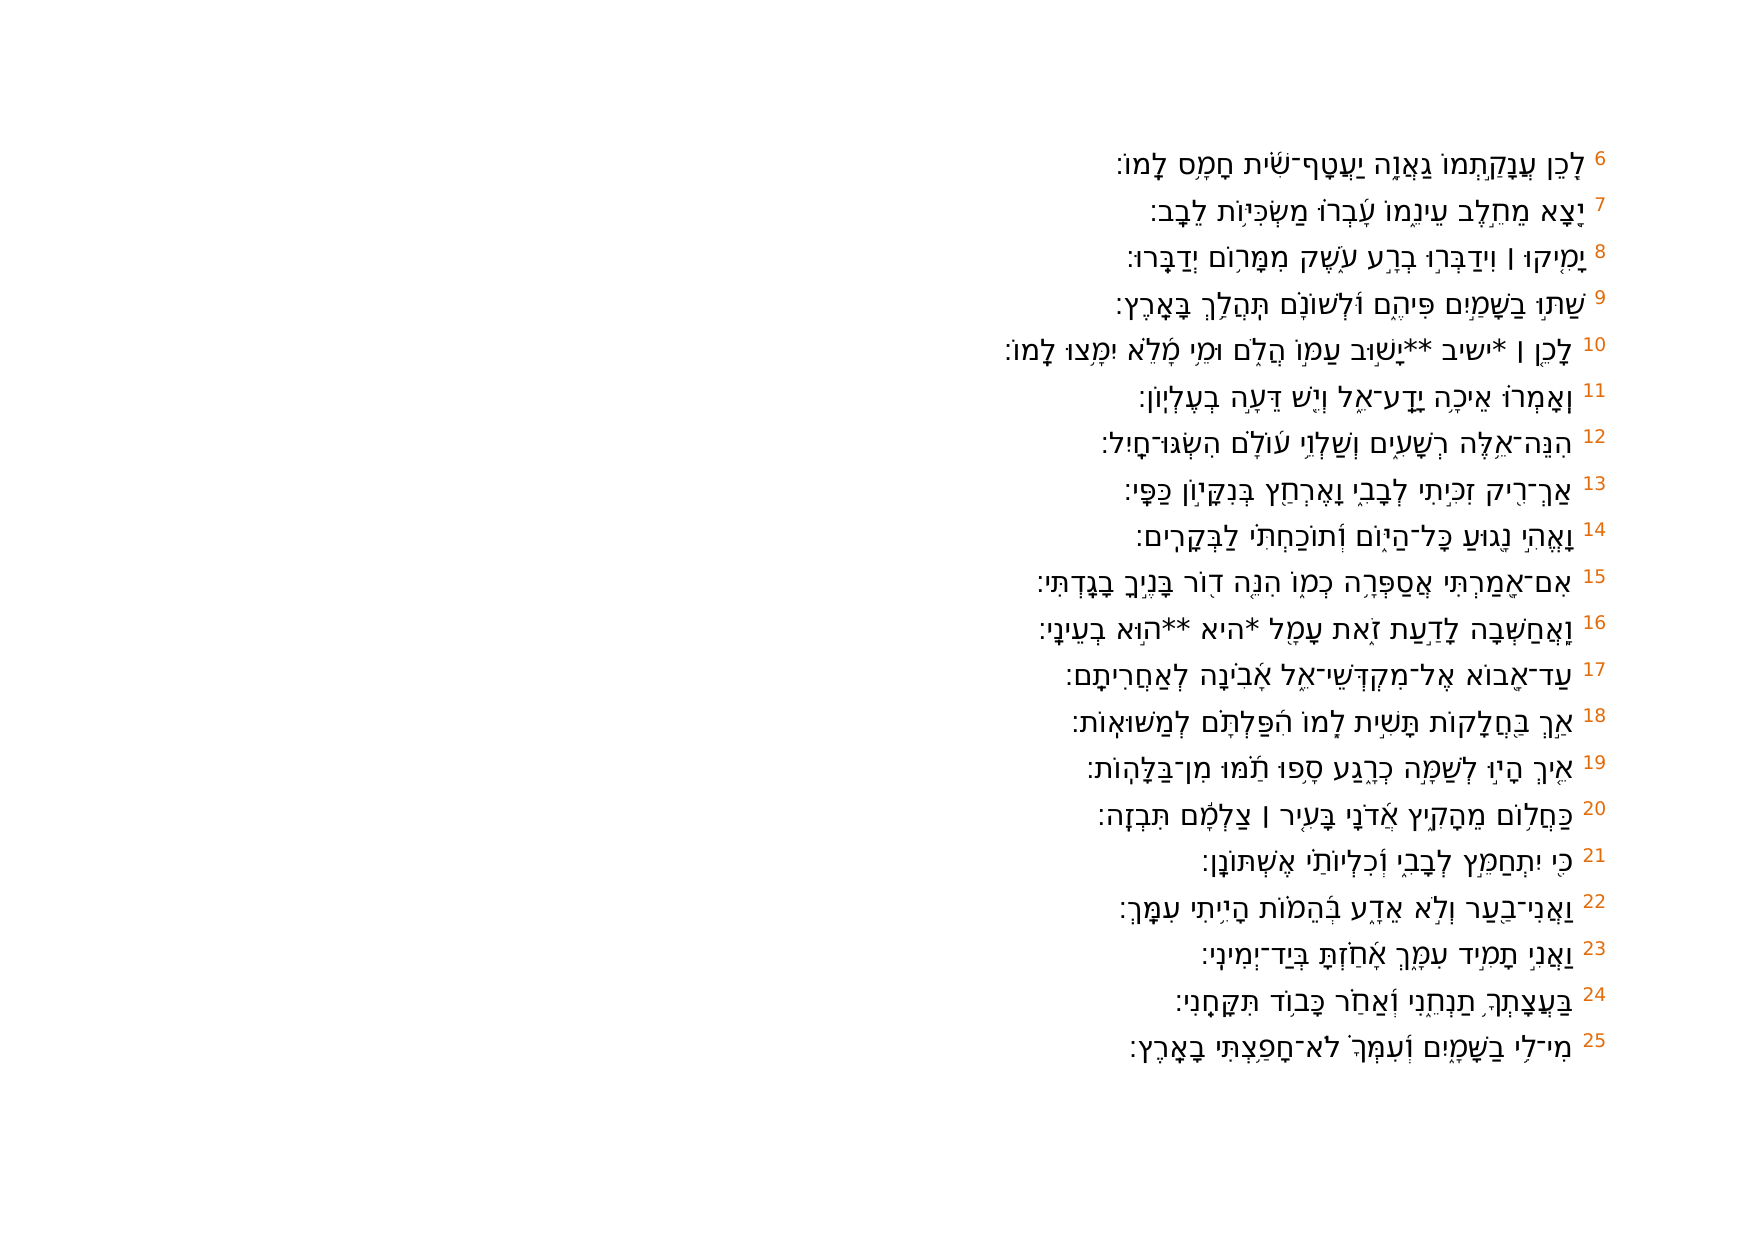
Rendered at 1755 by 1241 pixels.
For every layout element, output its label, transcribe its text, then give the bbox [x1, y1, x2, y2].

text 25 מִי־לִ֥י בַשָּׁמָ֑יִם וְ֝עִמְּךָ֗ לֹא־חָפַ֥צְתִּי בָאָֽרֶץ׃ ‬‬‬‬ [148, 1030, 1606, 1064]
text 7 יָ֭צָא מֵחֵ֣לֶב עֵינֵ֑מוֹ עָ֝בְר֗וּ מַשְׂכִּיּ֥וֹת לֵבָֽב׃ ‬‬‬‬ [148, 194, 1606, 228]
text 23 וַאֲנִ֣י תָמִ֣יד עִמָּ֑ךְ אָ֝חַ֗זְתָּ בְּיַד־יְמִינִֽי׃ ‬‬‬‬ [148, 937, 1606, 971]
text 9 שַׁתּ֣וּ בַשָּׁמַ֣יִם פִּיהֶ֑ם וּ֝לְשׁוֹנָ֗ם תִּֽהֲלַ֥ךְ בָּאָֽרֶץ׃ ‬‬‬‬ [148, 287, 1606, 321]
text 20 כַּחֲל֥וֹם מֵהָקִ֑יץ אֲ֝דֹנָי בָּעִ֤יר ׀ צַלְמָ֬ם תִּבְזֶֽה׃ ‬‬‬‬ [148, 798, 1606, 832]
text 16 וָֽ֭אֲחַשְּׁבָה לָדַ֣עַת זֹ֑את עָמָ֖ל *היא **ה֣וּא בְעֵינָֽי׃ ‬‬‬‬ [148, 612, 1606, 646]
text 21 כִּ֭י יִתְחַמֵּ֣ץ לְבָבִ֑י וְ֝כִלְיוֹתַ֗י אֶשְׁתּוֹנָֽן׃ ‬‬‬‬ [148, 844, 1606, 878]
text 19 אֵ֤יךְ הָי֣וּ לְשַׁמָּ֣ה כְרָ֑גַע סָ֥פוּ תַ֝֗מּוּ מִן־בַּלָּהֽוֹת׃ ‬‬‬‬ [148, 752, 1606, 786]
text 13 אַךְ־רִ֭יק זִכִּ֣יתִי לְבָבִ֑י וָאֶרְחַ֖ץ בְּנִקָּי֣וֹן כַּפָּֽי׃ ‬‬‬‬ [148, 473, 1606, 507]
text 17 עַד־אָ֭בוֹא אֶל־מִקְדְּשֵׁי־אֵ֑ל אָ֝בִ֗ינָה לְאַחֲרִיתָֽם׃ ‬‬‬‬ [148, 659, 1606, 693]
text 14 וָאֱהִ֣י נָ֭גוּעַ כָּל־הַיּ֑וֹם וְ֝תוֹכַחְתִּ֗י לַבְּקָרִֽים׃ ‬‬‬‬ [148, 519, 1606, 553]
text 18 אַ֣ךְ בַּ֭חֲלָקוֹת תָּשִׁ֣ית לָ֑מוֹ הִ֝פַּלְתָּ֗ם לְמַשּׁוּאֽוֹת׃ ‬‬‬‬ [148, 705, 1606, 739]
text 11 וְֽאָמְר֗וּ אֵיכָ֥ה יָדַֽע־אֵ֑ל וְיֵ֖שׁ דֵּעָ֣ה בְעֶלְיֽוֹן׃ ‬‬‬‬ [148, 380, 1606, 414]
text 8 יָמִ֤יקוּ ׀ וִידַבְּר֣וּ בְרָ֣ע עֹ֑שֶׁק מִמָּר֥וֹם יְדַבֵּֽרוּ׃ ‬‬‬‬ [148, 241, 1606, 274]
text 6 לָ֭כֵן עֲנָקַ֣תְמוֹ גַאֲוָ֑ה יַעֲטָף־שִׁ֝֗ית חָמָ֥ס לָֽמוֹ׃ ‬‬‬‬ [148, 148, 1606, 182]
text 24 בַּעֲצָתְךָ֥ תַנְחֵ֑נִי וְ֝אַחַ֗ר כָּב֥וֹד תִּקָּחֵֽנִי׃ ‬‬‬‬ [148, 984, 1606, 1018]
text 10 לָכֵ֤ן ׀ *ישיב **יָשׁ֣וּב עַמּ֣וֹ הֲלֹ֑ם וּמֵ֥י מָ֝לֵ֗א יִמָּ֥צוּ לָֽמוֹ׃ ‬‬‬‬ [148, 333, 1606, 367]
text 22 וַאֲנִי־בַ֭עַר וְלֹ֣א אֵדָ֑ע בְּ֝הֵמ֗וֹת הָיִ֥יתִי עִמָּֽךְ׃ ‬‬‬‬ [148, 891, 1606, 925]
text 12 הִנֵּה־אֵ֥לֶּה רְשָׁעִ֑ים וְשַׁלְוֵ֥י ע֝וֹלָ֗ם הִשְׂגּוּ־חָֽיִל׃ ‬‬‬‬ [148, 426, 1606, 460]
text 15 אִם־אָ֭מַרְתִּי אֲסַפְּרָ֥ה כְמ֑וֹ הִנֵּ֤ה ד֭וֹר בָּנֶ֣יךָ בָגָֽדְתִּי׃ ‬‬‬‬ [148, 566, 1606, 600]
